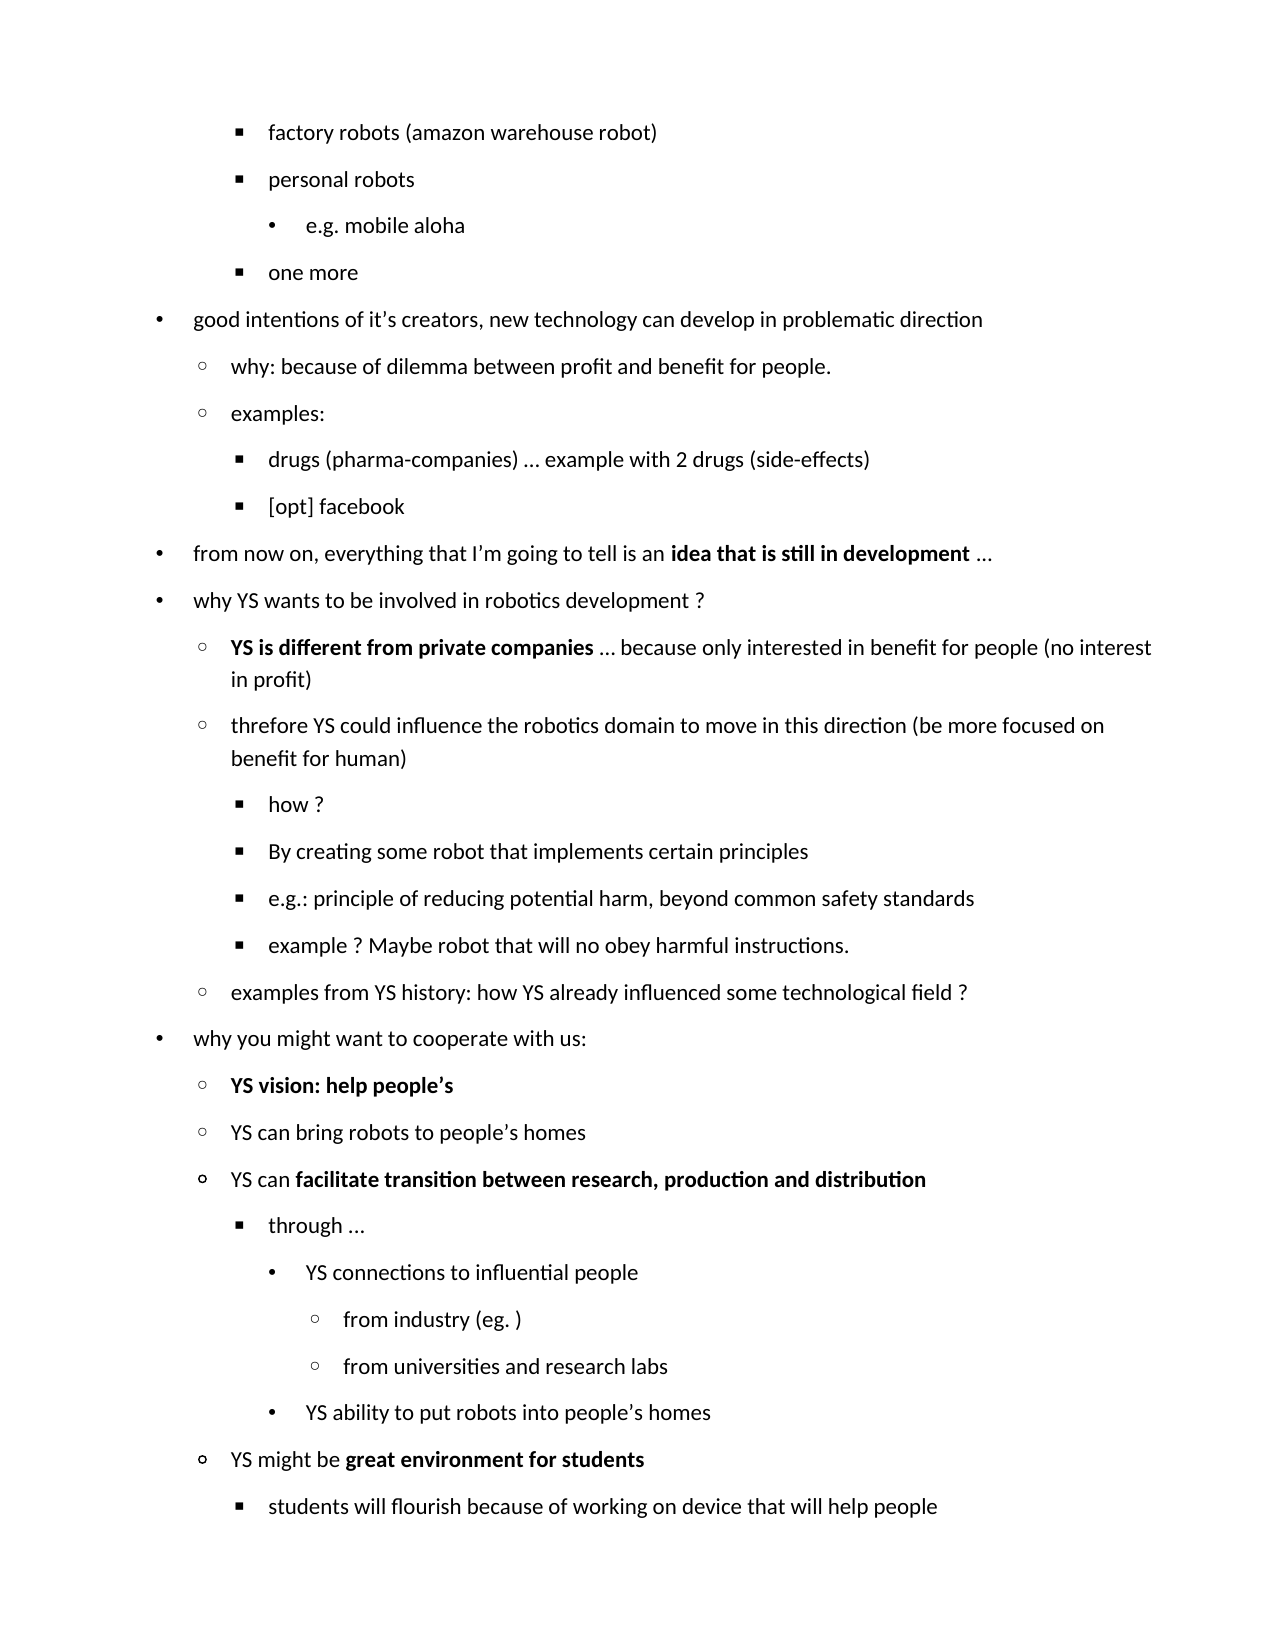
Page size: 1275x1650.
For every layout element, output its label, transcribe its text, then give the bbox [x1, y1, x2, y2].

list how ? [231, 791, 1157, 818]
list examples from YS history: how YS already influenced some technological field ? [193, 978, 1157, 1006]
list By creating some robot that implements certain principles [231, 837, 1157, 865]
list YS ability to put robots into people’s homes [268, 1398, 1157, 1427]
list YS vision: help people’s [193, 1071, 1157, 1099]
list YS can facilitate transition between research, production and distribution [193, 1165, 1157, 1193]
list e.g.: principle of reducing potential harm, beyond common safety standards [231, 884, 1157, 912]
list example ? Maybe robot that will no obey harmful instructions. [231, 931, 1157, 959]
list [opt] facebook [231, 492, 1157, 520]
list YS is different from private companies … because only interested in benefit for people (no interest in profit) [193, 633, 1157, 693]
list YS connections to influential people [268, 1258, 1157, 1286]
list why you might want to cooperate with us: [156, 1024, 1157, 1052]
list personal robots [231, 165, 1157, 193]
list e.g. mobile aloha [268, 212, 1157, 240]
list why YS wants to be involved in robotics development ? [156, 586, 1157, 614]
list from universities and research labs [306, 1352, 1157, 1380]
list threfore YS could influence the robotics domain to move in this direction (be more focused on benefit for human) [193, 712, 1157, 772]
list examples: [193, 399, 1157, 427]
list drugs (pharma-companies) … example with 2 drugs (side-effects) [231, 446, 1157, 473]
list factory robots (amazon warehouse robot) [231, 118, 1157, 146]
list through ... [231, 1211, 1157, 1239]
list students will flourish because of working on device that will help people [231, 1492, 1157, 1520]
list from industry (eg. ) [306, 1305, 1157, 1333]
list why: because of dilemma between profit and benefit for people. [193, 352, 1157, 380]
list one more [231, 258, 1157, 286]
list YS can bring robots to people’s homes [193, 1118, 1157, 1146]
list from now on, everything that I’m going to tell is an idea that is still in development ... [156, 539, 1157, 567]
list good intentions of it’s creators, new technology can develop in problematic direction [156, 305, 1157, 333]
list YS might be great environment for students [193, 1445, 1157, 1473]
